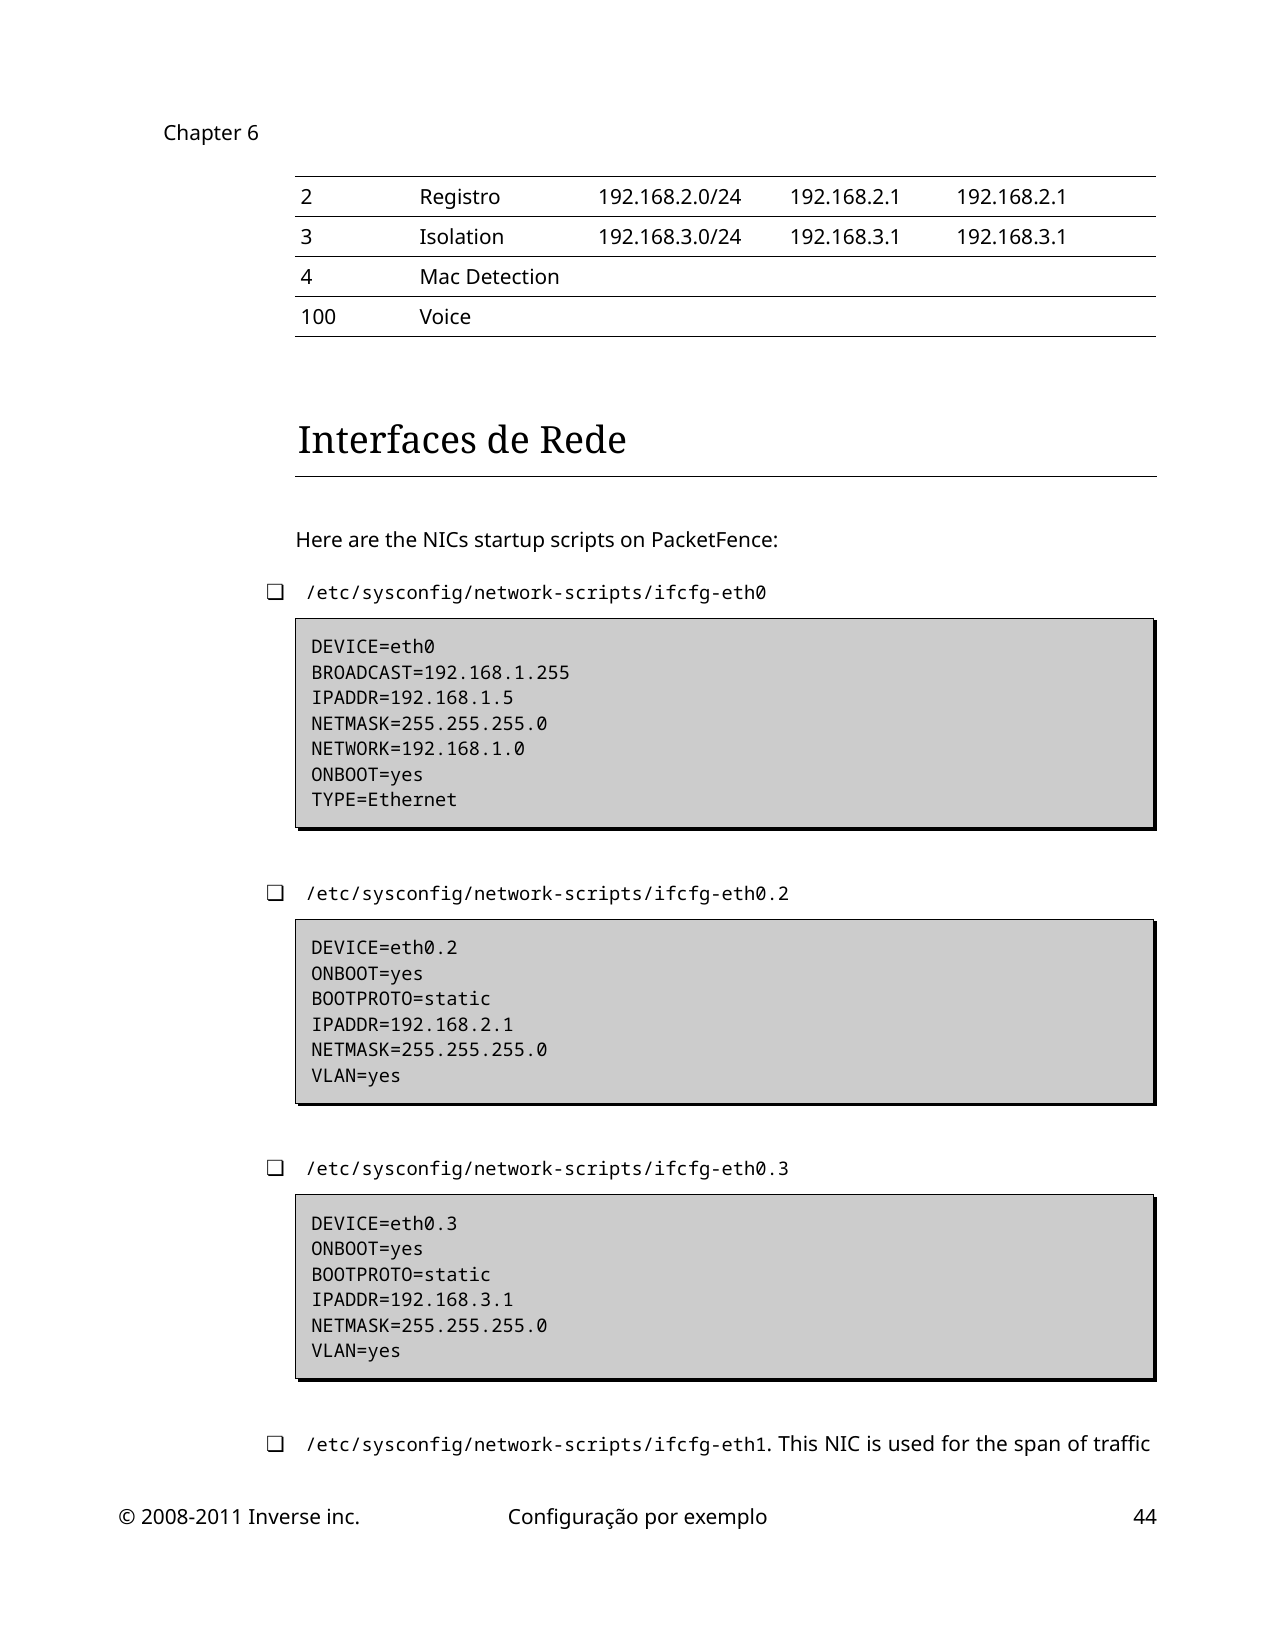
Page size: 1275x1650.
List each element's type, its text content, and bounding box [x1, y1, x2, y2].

table_cell 192.168.2.1 [784, 177, 950, 216]
text DEVICE=eth0.2 ONBOOT=yes BOOTPROTO=static IPADDR=192.168.2.1 NETMASK=255.255.255.0 VLAN=yes [296, 920, 1153, 1103]
table_cell 192.168.2.0/24 [592, 177, 784, 216]
table_cell [950, 297, 1156, 336]
table_cell [784, 257, 950, 296]
text DEVICE=eth0 BROADCAST=192.168.1.255 IPADDR=192.168.1.5 NETMASK=255.255.255.0 NETWORK=192.168.1.0 ONBOOT=yes TYPE=Ethernet [296, 619, 1153, 827]
table_cell [592, 257, 784, 296]
table_cell 3 [295, 217, 414, 256]
text Here are the NICs startup scripts on PacketFence: [295, 525, 1157, 553]
list ❏ /etc/sysconfig/network-scripts/ifcfg-eth1. This NIC is used for the span of traffic [266, 1429, 1157, 1457]
table_cell [592, 297, 784, 336]
table_cell Mac Detection [414, 257, 592, 296]
list ❏ /etc/sysconfig/network-scripts/ifcfg-eth0 [266, 577, 1157, 605]
table_cell Registro [414, 177, 592, 216]
table_cell 192.168.2.1 [950, 177, 1156, 216]
table_cell 192.168.3.0/24 [592, 217, 784, 256]
list ❏ /etc/sysconfig/network-scripts/ifcfg-eth0.2 [266, 878, 1157, 906]
table_cell 4 [295, 257, 414, 296]
table_cell [784, 297, 950, 336]
table_cell Isolation [414, 217, 592, 256]
text DEVICE=eth0.3 ONBOOT=yes BOOTPROTO=static IPADDR=192.168.3.1 NETMASK=255.255.255.0 VLAN=yes [296, 1195, 1153, 1378]
table_cell 100 [295, 297, 414, 336]
subtitle Interfaces de Rede [295, 413, 1157, 476]
table_cell 192.168.3.1 [950, 217, 1156, 256]
table_cell 192.168.3.1 [784, 217, 950, 256]
list ❏ /etc/sysconfig/network-scripts/ifcfg-eth0.3 [266, 1153, 1157, 1182]
table_cell Voice [414, 297, 592, 336]
table_cell 2 [295, 177, 414, 216]
table_cell [950, 257, 1156, 296]
